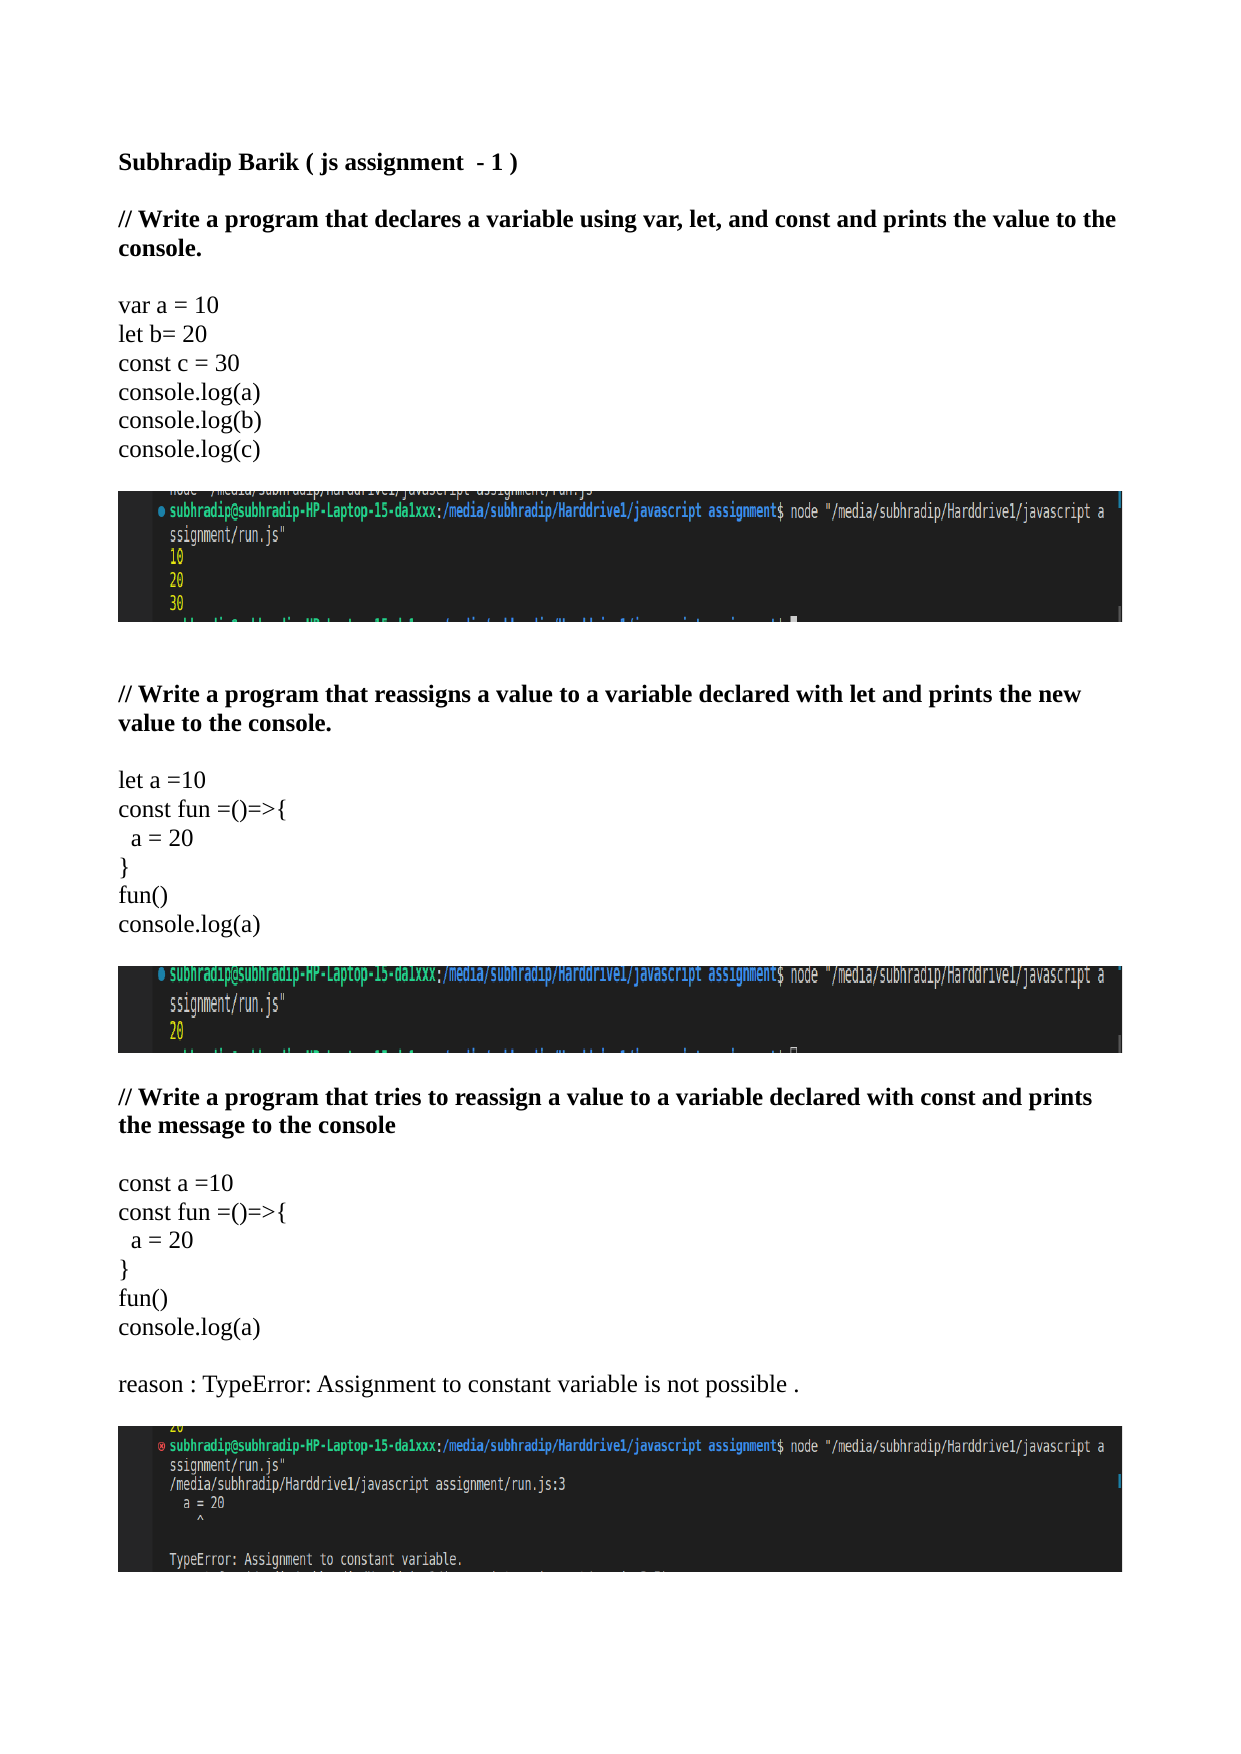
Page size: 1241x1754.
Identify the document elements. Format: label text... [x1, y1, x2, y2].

text const fun =()=>{ [118, 1197, 1122, 1226]
text console.log(c) [118, 434, 1122, 463]
text var a = 10 [118, 291, 1122, 319]
text a = 20 [118, 823, 1122, 852]
text console.log(a) [118, 1312, 1122, 1341]
picture [118, 1426, 1123, 1572]
picture [118, 491, 1123, 622]
text fun() [118, 881, 1122, 909]
text // Write a program that declares a variable using var, let, and const and prints the value to the console. [118, 204, 1122, 262]
text let a =10 [118, 766, 1122, 794]
text console.log(a) [118, 377, 1122, 406]
text } [118, 1254, 1122, 1283]
text let b= 20 [118, 319, 1122, 348]
text // Write a program that tries to reassign a value to a variable declared with const and prints the message to the console [118, 1082, 1122, 1139]
text } [118, 852, 1122, 881]
text reason : TypeError: Assignment to constant variable is not possible . [118, 1369, 1122, 1398]
text const c = 30 [118, 348, 1122, 377]
text const a =10 [118, 1168, 1122, 1197]
text console.log(a) [118, 909, 1122, 938]
text fun() [118, 1283, 1122, 1312]
text const fun =()=>{ [118, 794, 1122, 823]
picture [118, 966, 1123, 1053]
text Subhradip Barik ( js assignment - 1 ) [118, 147, 1122, 176]
text a = 20 [118, 1226, 1122, 1254]
text // Write a program that reassigns a value to a variable declared with let and prints the new value to the console. [118, 679, 1122, 737]
text console.log(b) [118, 406, 1122, 434]
